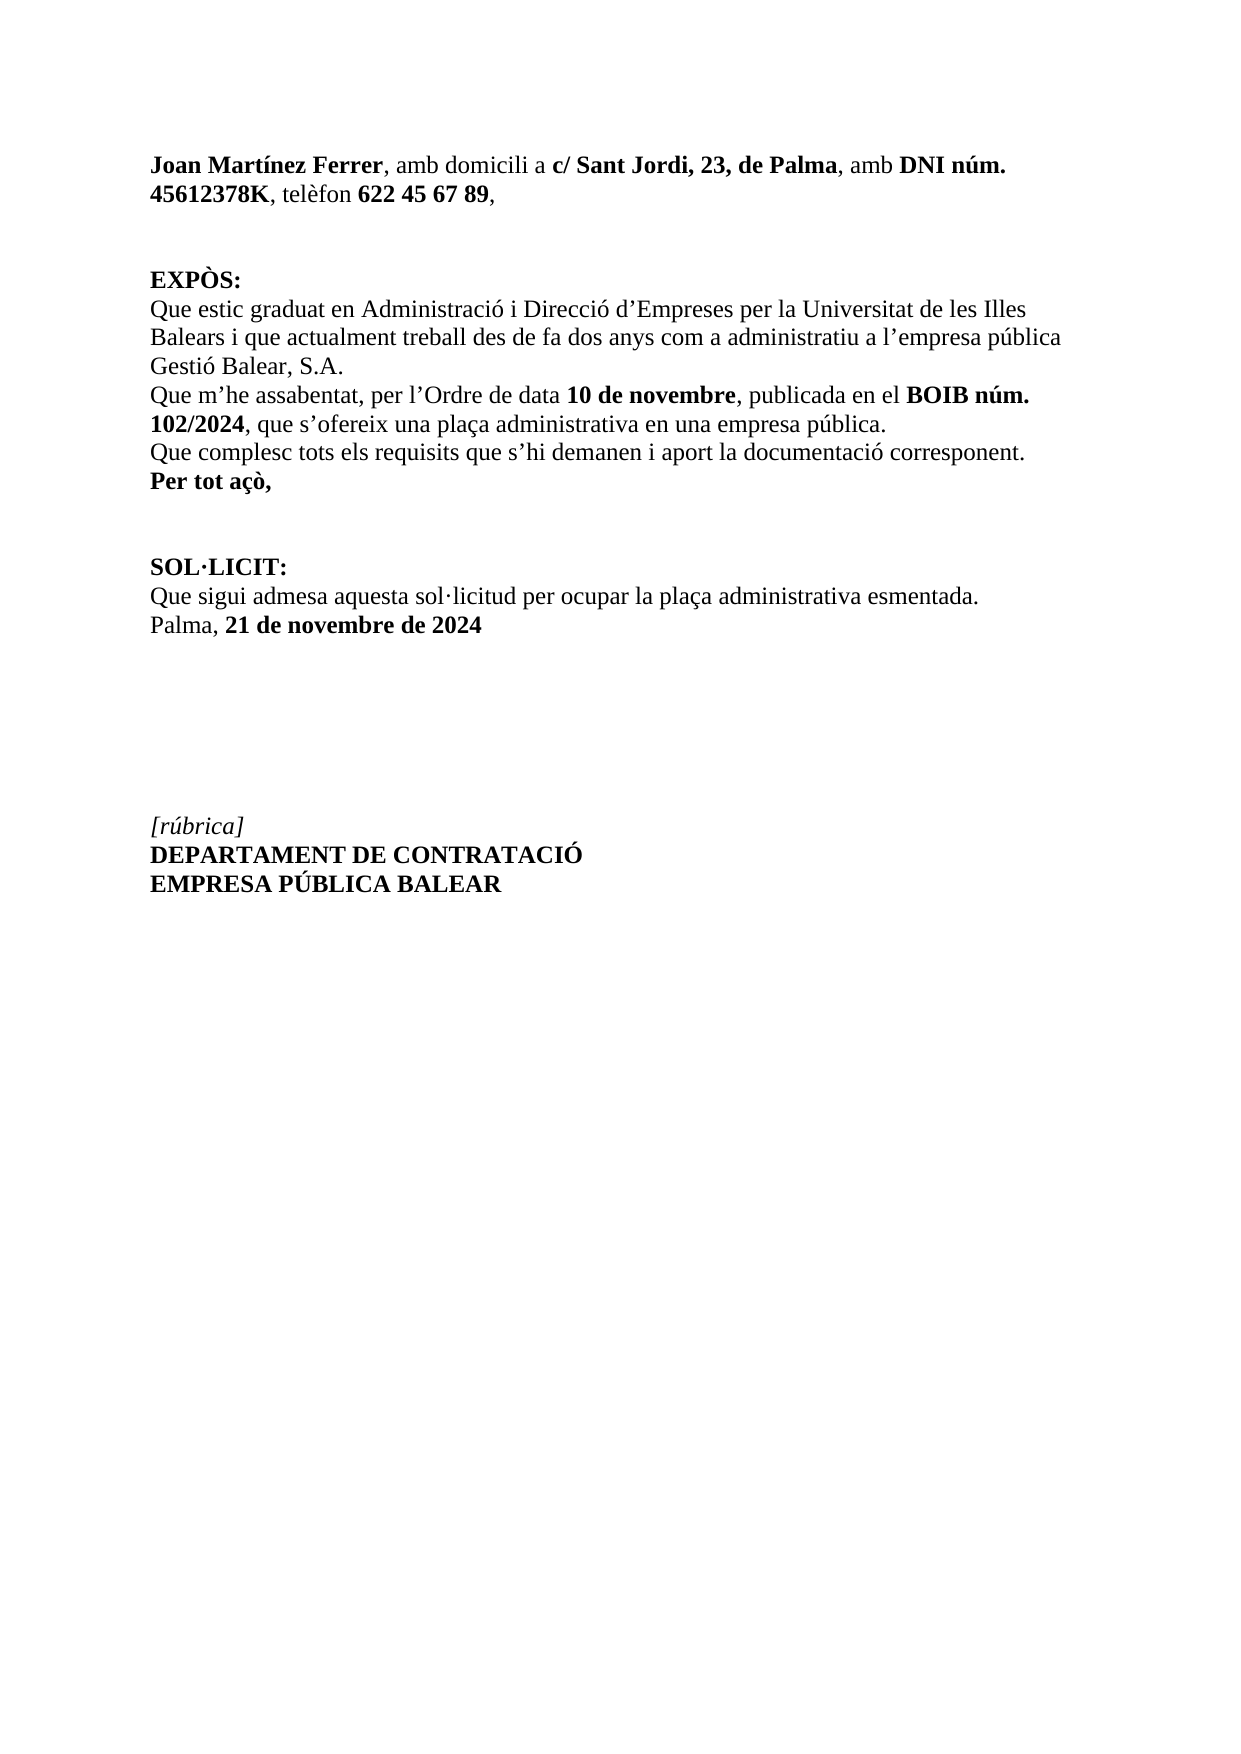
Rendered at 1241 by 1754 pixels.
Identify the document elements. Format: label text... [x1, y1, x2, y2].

text Per tot açò, SOL·LICIT: Que sigui admesa aquesta sol·licitud per ocupar la plaça administrativa esmentada. [150, 466, 1090, 610]
text EXPÒS: Que estic graduat en Administració i Direcció d’Empreses per la Universitat de les Illes Balears i que actualment treball des de fa dos anys com a administratiu a l’empresa pública Gestió Balear, S.A. Que m’he assabentat, per l’Ordre de data 10 de novembre, publicada en el BOIB núm. 102/2024, que s’ofereix una plaça administrativa en una empresa pública. Que complesc tots els requisits que s’hi demanen i aport la documentació corresponent. [150, 207, 1090, 466]
text Palma, 21 de novembre de 2024 [150, 610, 1090, 639]
text Joan Martínez Ferrer, amb domicili a c/ Sant Jordi, 23, de Palma, amb DNI núm. 45612378K, telèfon 622 45 67 89, [150, 150, 1090, 207]
text [rúbrica] [150, 639, 1090, 840]
text DEPARTAMENT DE CONTRATACIÓ EMPRESA PÚBLICA BALEAR [150, 840, 1090, 897]
